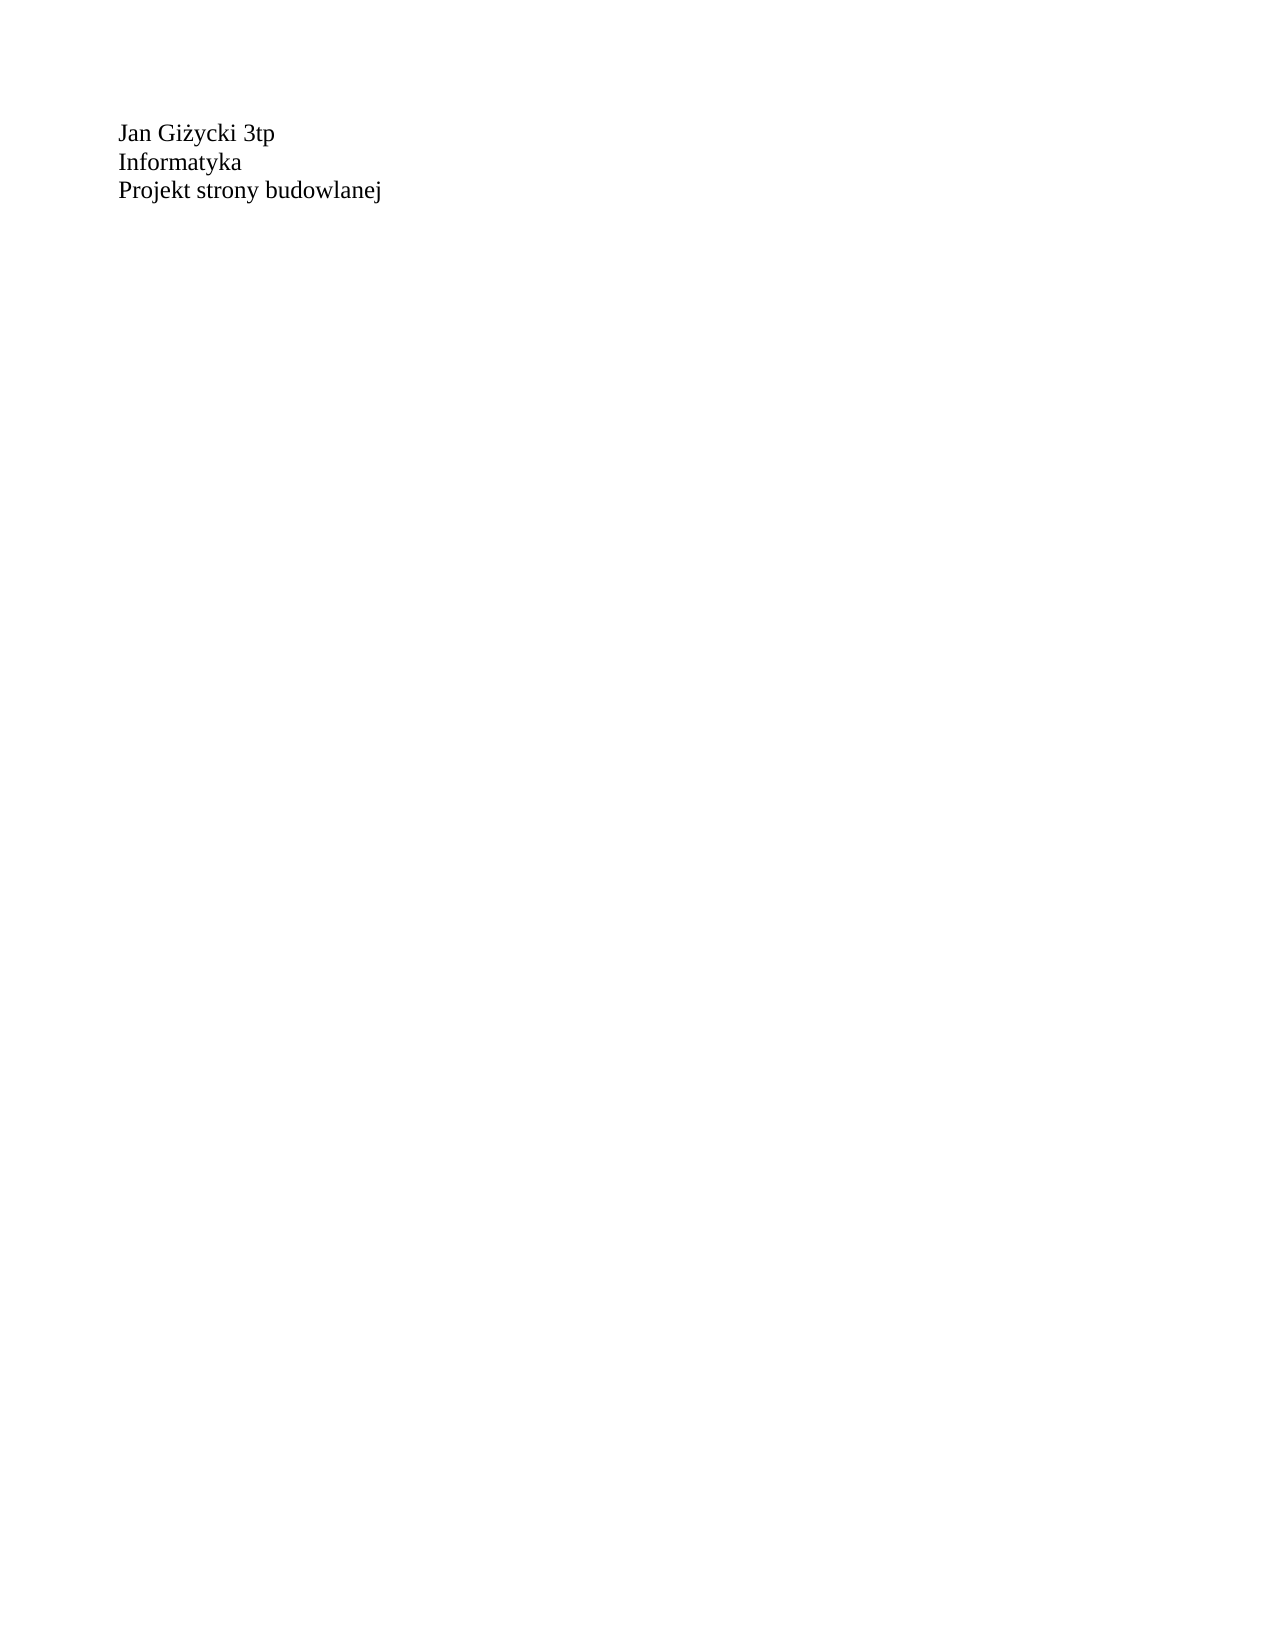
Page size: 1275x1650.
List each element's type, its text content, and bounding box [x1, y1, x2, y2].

text Jan Giżycki 3tp Informatyka [118, 118, 1157, 176]
text Projekt strony budowlanej [118, 176, 1157, 204]
